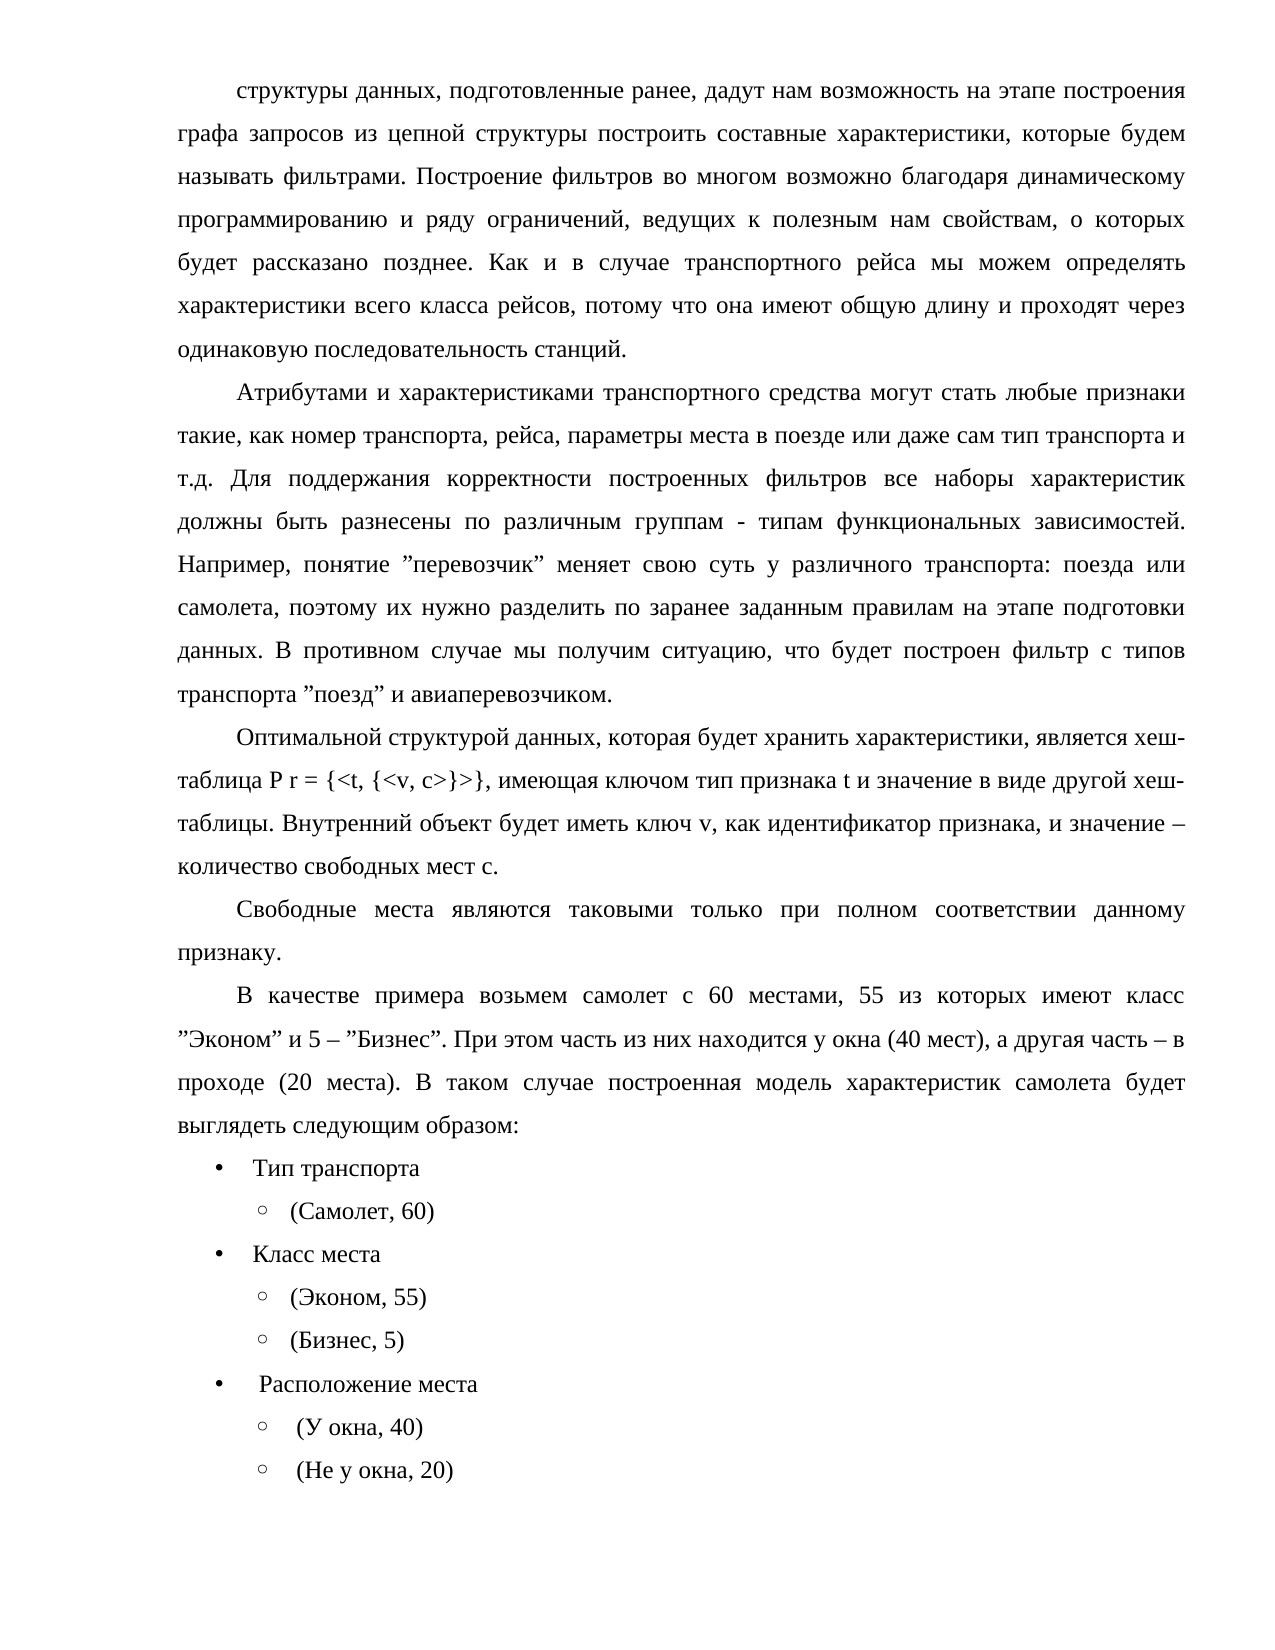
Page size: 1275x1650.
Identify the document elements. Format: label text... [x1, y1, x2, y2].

text Свободные места являются таковыми только при полном соответствии данному признаку. [177, 894, 1186, 966]
text Оптимальной структурой данных, которая будет хранить характеристики, является хеш-таблица P r = {<t, {<v, c>}>}, имеющая ключом тип признака t и значение в виде другой хеш-таблицы. Внутренний объект будет иметь ключ v, как идентификатор признака, и значение – количество свободных мест c. [177, 722, 1186, 880]
list (Бизнес, 5) [252, 1326, 1186, 1354]
text структуры данных, подготовленные ранее, дадут нам возможность на этапе построения графа запросов из цепной структуры построить составные характеристики, которые будем называть фильтрами. Построение фильтров во многом возможно благодаря динамическому программированию и ряду ограничений, ведущих к полезным нам свойствам, о которых будет рассказано позднее. Как и в случае транспортного рейса мы можем определять характеристики всего класса рейсов, потому что она имеют общую длину и проходят через одинаковую последовательность станций. [177, 75, 1186, 362]
list (Не у окна, 20) [252, 1455, 1186, 1484]
list (Самолет, 60) [252, 1196, 1186, 1225]
list (Эконом, 55) [252, 1282, 1186, 1311]
list Тип транспорта [215, 1153, 1186, 1182]
list (У окна, 40) [252, 1412, 1186, 1441]
list Класс места [215, 1239, 1186, 1268]
text В качестве примера возьмем самолет с 60 местами, 55 из которых имеют класс ”Эконом” и 5 – ”Бизнес”. При этом часть из них находится у окна (40 мест), а другая часть – в проходе (20 места). В таком случае построенная модель характеристик самолета будет выглядеть следующим образом: [177, 981, 1186, 1139]
text Атрибутами и характеристиками транспортного средства могут стать любые признаки такие, как номер транспорта, рейса, параметры места в поезде или даже сам тип транспорта и т.д. Для поддержания корректности построенных фильтров все наборы характеристик должны быть разнесены по различным группам - типам функциональных зависимостей. Например, понятие ”перевозчик” меняет свою суть у различного транспорта: поезда или самолета, поэтому их нужно разделить по заранее заданным правилам на этапе подготовки данных. В противном случае мы получим ситуацию, что будет построен фильтр с типов транспорта ”поезд” и авиаперевозчиком. [177, 377, 1186, 707]
list Расположение места [215, 1369, 1186, 1397]
